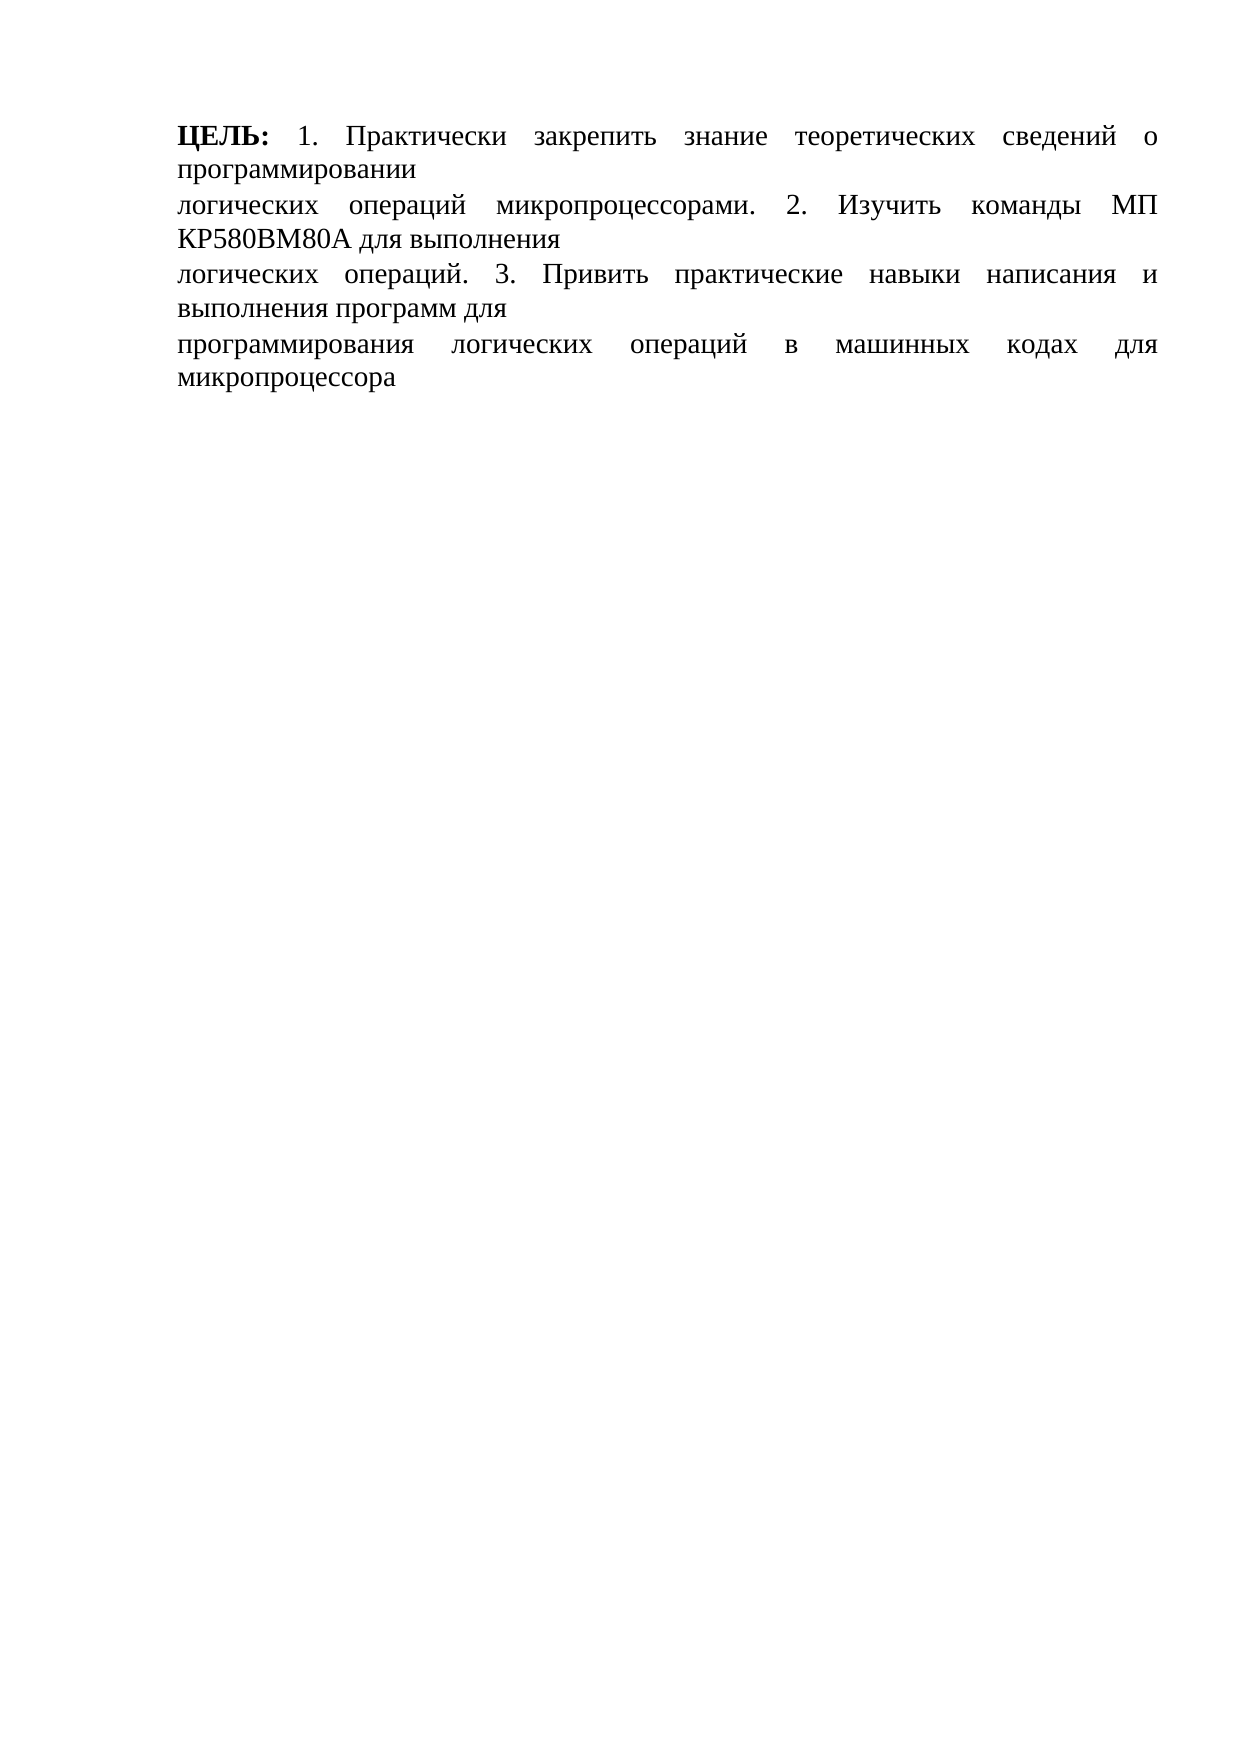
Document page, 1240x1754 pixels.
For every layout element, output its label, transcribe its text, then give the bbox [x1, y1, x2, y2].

text программирования логических операций в машинных кодах для микропроцессора [177, 326, 1159, 393]
text логических операций. 3. Привить практические навыки написания и выполнения программ для [177, 257, 1159, 324]
text ЦЕЛЬ: 1. Практически закрепить знание теоретических сведений о программировании [177, 118, 1159, 185]
text логических операций микропроцессорами. 2. Изучить команды МП КР580ВМ80А для выполнения [177, 187, 1159, 254]
